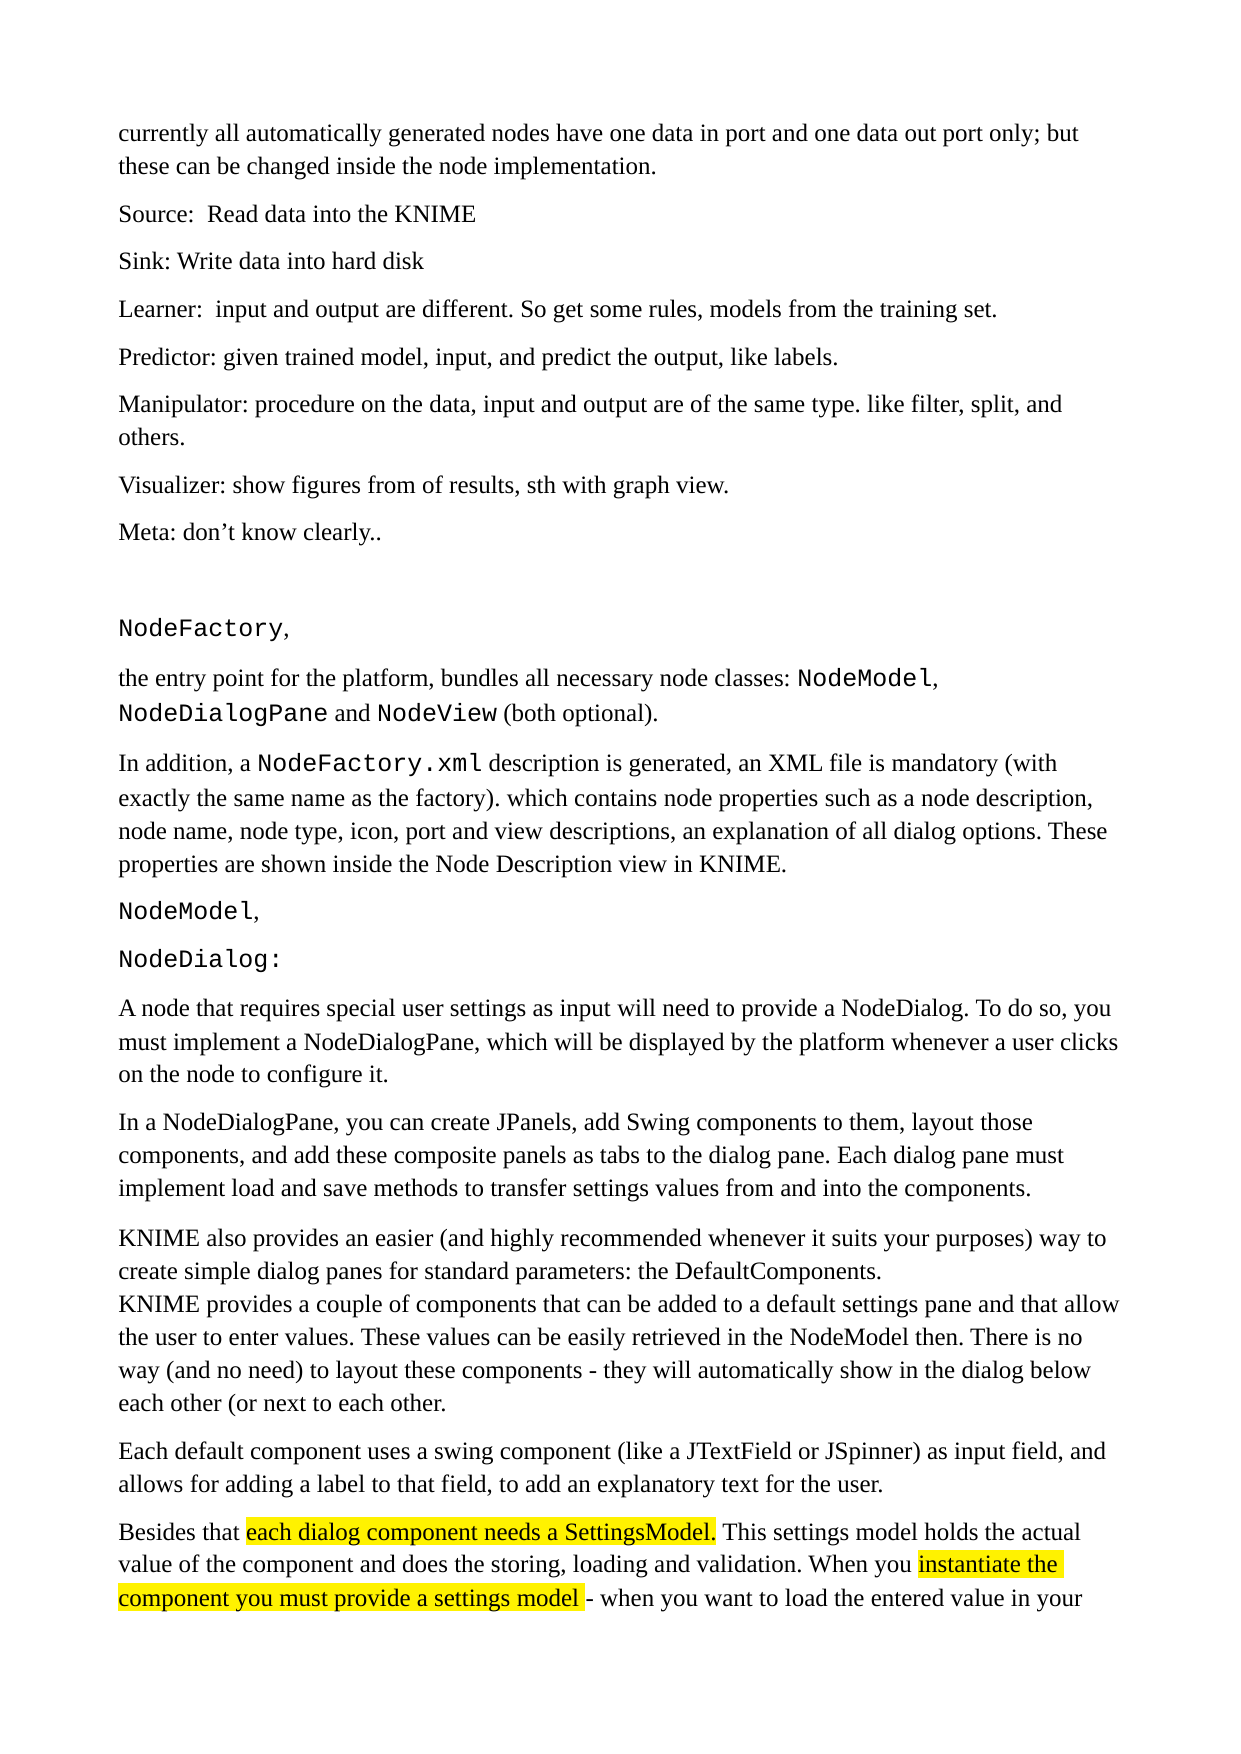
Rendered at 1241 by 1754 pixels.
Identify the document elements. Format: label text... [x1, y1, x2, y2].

text In a NodeDialogPane, you can create JPanels, add Swing components to them, layout those components, and add these composite panels as tabs to the dialog pane. Each dialog pane must implement load and save methods to transfer settings values from and into the components. [118, 1107, 1122, 1204]
text Source: Read data into the KNIME [118, 199, 1122, 227]
text A node that requires special user settings as input will need to provide a NodeDialog. To do so, you must implement a NodeDialogPane, which will be displayed by the platform whenever a user clicks on the node to configure it. [118, 993, 1122, 1088]
text Each default component uses a swing component (like a JTextField or JSpinner) as input field, and allows for adding a label to that field, to add an explanatory text for the user. [118, 1436, 1122, 1498]
text Predictor: given trained model, input, and predict the output, like labels. [118, 342, 1122, 370]
text NodeDialog: [118, 946, 1122, 975]
text KNIME also provides an easier (and highly recommended whenever it suits your purposes) way to create simple dialog panes for standard parameters: the DefaultComponents. KNIME provides a couple of components that can be added to a default settings pane and that allow the user to enter values. These values can be easily retrieved in the NodeModel then. There is no way (and no need) to layout these components - they will automatically show in the dialog below each other (or next to each other. [118, 1223, 1122, 1417]
text currently all automatically generated nodes have one data in port and one data out port only; but these can be changed inside the node implementation. [118, 118, 1122, 180]
text NodeFactory, [118, 613, 1122, 643]
text Learner: input and output are different. So get some rules, models from the training set. [118, 294, 1122, 323]
text Meta: don’t know clearly.. [118, 517, 1122, 546]
text Manipulator: procedure on the data, input and output are of the same type. like filter, split, and others. [118, 389, 1122, 451]
text the entry point for the platform, bundles all necessary node classes: NodeModel, NodeDialogPane and NodeView (both optional). [118, 663, 1122, 728]
text Visualizer: show figures from of results, sth with graph view. [118, 470, 1122, 498]
text NodeModel, [118, 896, 1122, 927]
text Sink: Write data into hard disk [118, 246, 1122, 275]
text Besides that each dialog component needs a SettingsModel. This settings model holds the actual value of the component and does the storing, loading and validation. When you instantiate the component you must provide a settings model - when you want to load the entered value in your [118, 1517, 1122, 1611]
text In addition, a NodeFactory.xml description is generated, an XML file is mandatory (with exactly the same name as the factory). which contains node properties such as a node description, node name, node type, icon, port and view descriptions, an explanation of all dialog options. These properties are shown inside the Node Description view in KNIME. [118, 748, 1122, 878]
